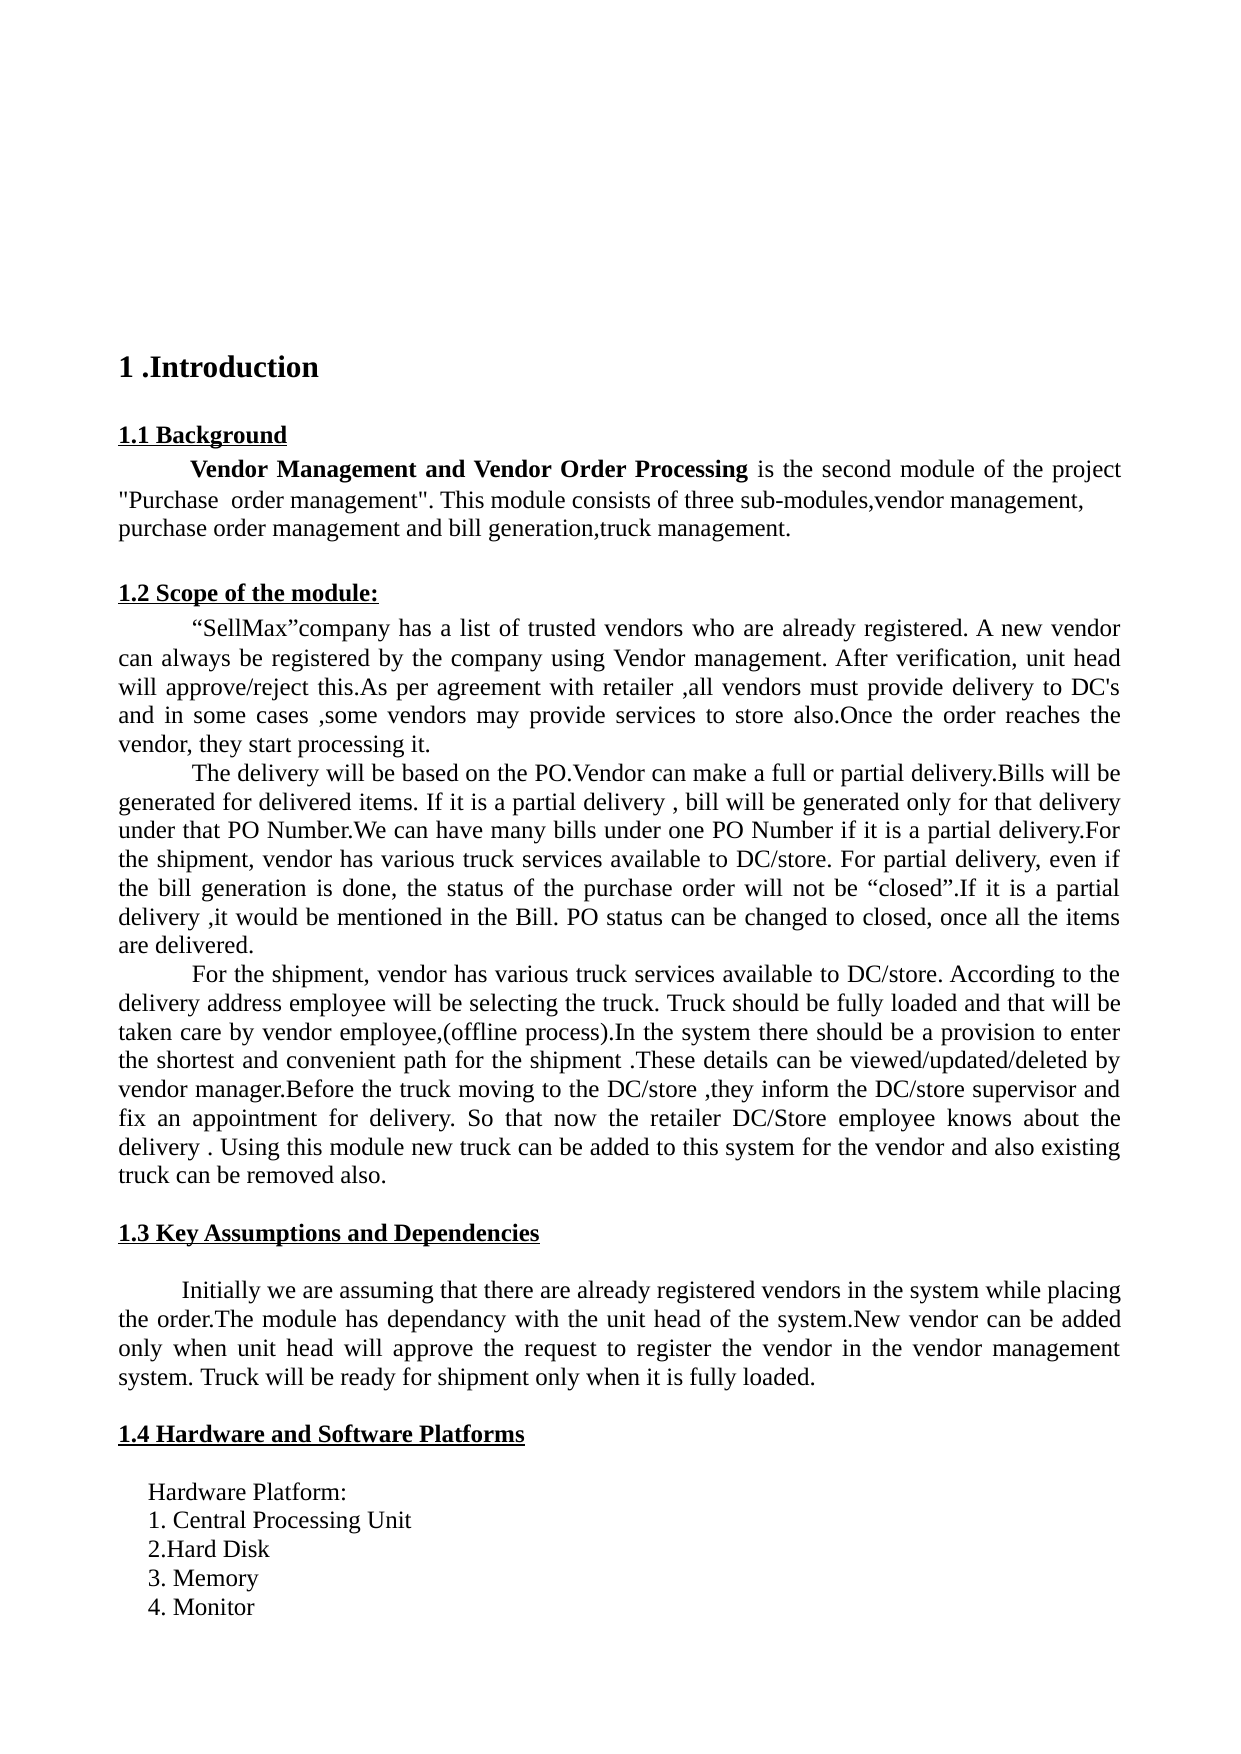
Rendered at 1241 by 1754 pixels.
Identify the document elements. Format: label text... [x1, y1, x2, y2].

text 1. Central Processing Unit [148, 1505, 1122, 1534]
text 4. Monitor [148, 1592, 1122, 1620]
text “SellMax”company has a list of trusted vendors who are already registered. A new vendor can always be registered by the company using Vendor management. After verification, unit head will approve/reject this.As per agreement with retailer ,all vendors must provide delivery to DC's and in some cases ,some vendors may provide services to store also.Once the order reaches the vendor, they start processing it. [118, 607, 1122, 758]
text 1.2 Scope of the module: [118, 578, 1122, 607]
text 2.Hard Disk [148, 1534, 1122, 1563]
text For the shipment, vendor has various truck services available to DC/store. According to the delivery address employee will be selecting the truck. Truck should be fully loaded and that will be taken care by vendor employee,(offline process).In the system there should be a provision to enter the shortest and convenient path for the shipment .These details can be viewed/updated/deleted by vendor manager.Before the truck moving to the DC/store ,they inform the DC/store supervisor and fix an appointment for delivery. So that now the retailer DC/Store employee knows about the delivery . Using this module new truck can be added to this system for the vendor and also existing truck can be removed also. [118, 959, 1122, 1189]
text purchase order management and bill generation,truck management. [118, 513, 1122, 542]
list 1.4 Hardware and Software Platforms [118, 1419, 1122, 1448]
text 1.1 Background [118, 420, 1122, 449]
text Hardware Platform: [148, 1477, 1122, 1505]
text 1 .Introduction [118, 348, 1122, 384]
text Vendor Management and Vendor Order Processing is the second module of the project "Purchase order management". This module consists of three sub-modules,vendor management, [118, 449, 1122, 513]
list 1.3 Key Assumptions and Dependencies [118, 1218, 1122, 1247]
list Initially we are assuming that there are already registered vendors in the system while placing the order.The module has dependancy with the unit head of the system.New vendor can be added only when unit head will approve the request to register the vendor in the vendor management system. Truck will be ready for shipment only when it is fully loaded. [118, 1275, 1122, 1390]
text The delivery will be based on the PO.Vendor can make a full or partial delivery.Bills will be generated for delivered items. If it is a partial delivery , bill will be generated only for that delivery under that PO Number.We can have many bills under one PO Number if it is a partial delivery.For the shipment, vendor has various truck services available to DC/store. For partial delivery, even if the bill generation is done, the status of the purchase order will not be “closed”.If it is a partial delivery ,it would be mentioned in the Bill. PO status can be changed to closed, once all the items are delivered. [118, 758, 1122, 959]
text 3. Memory [148, 1563, 1122, 1592]
